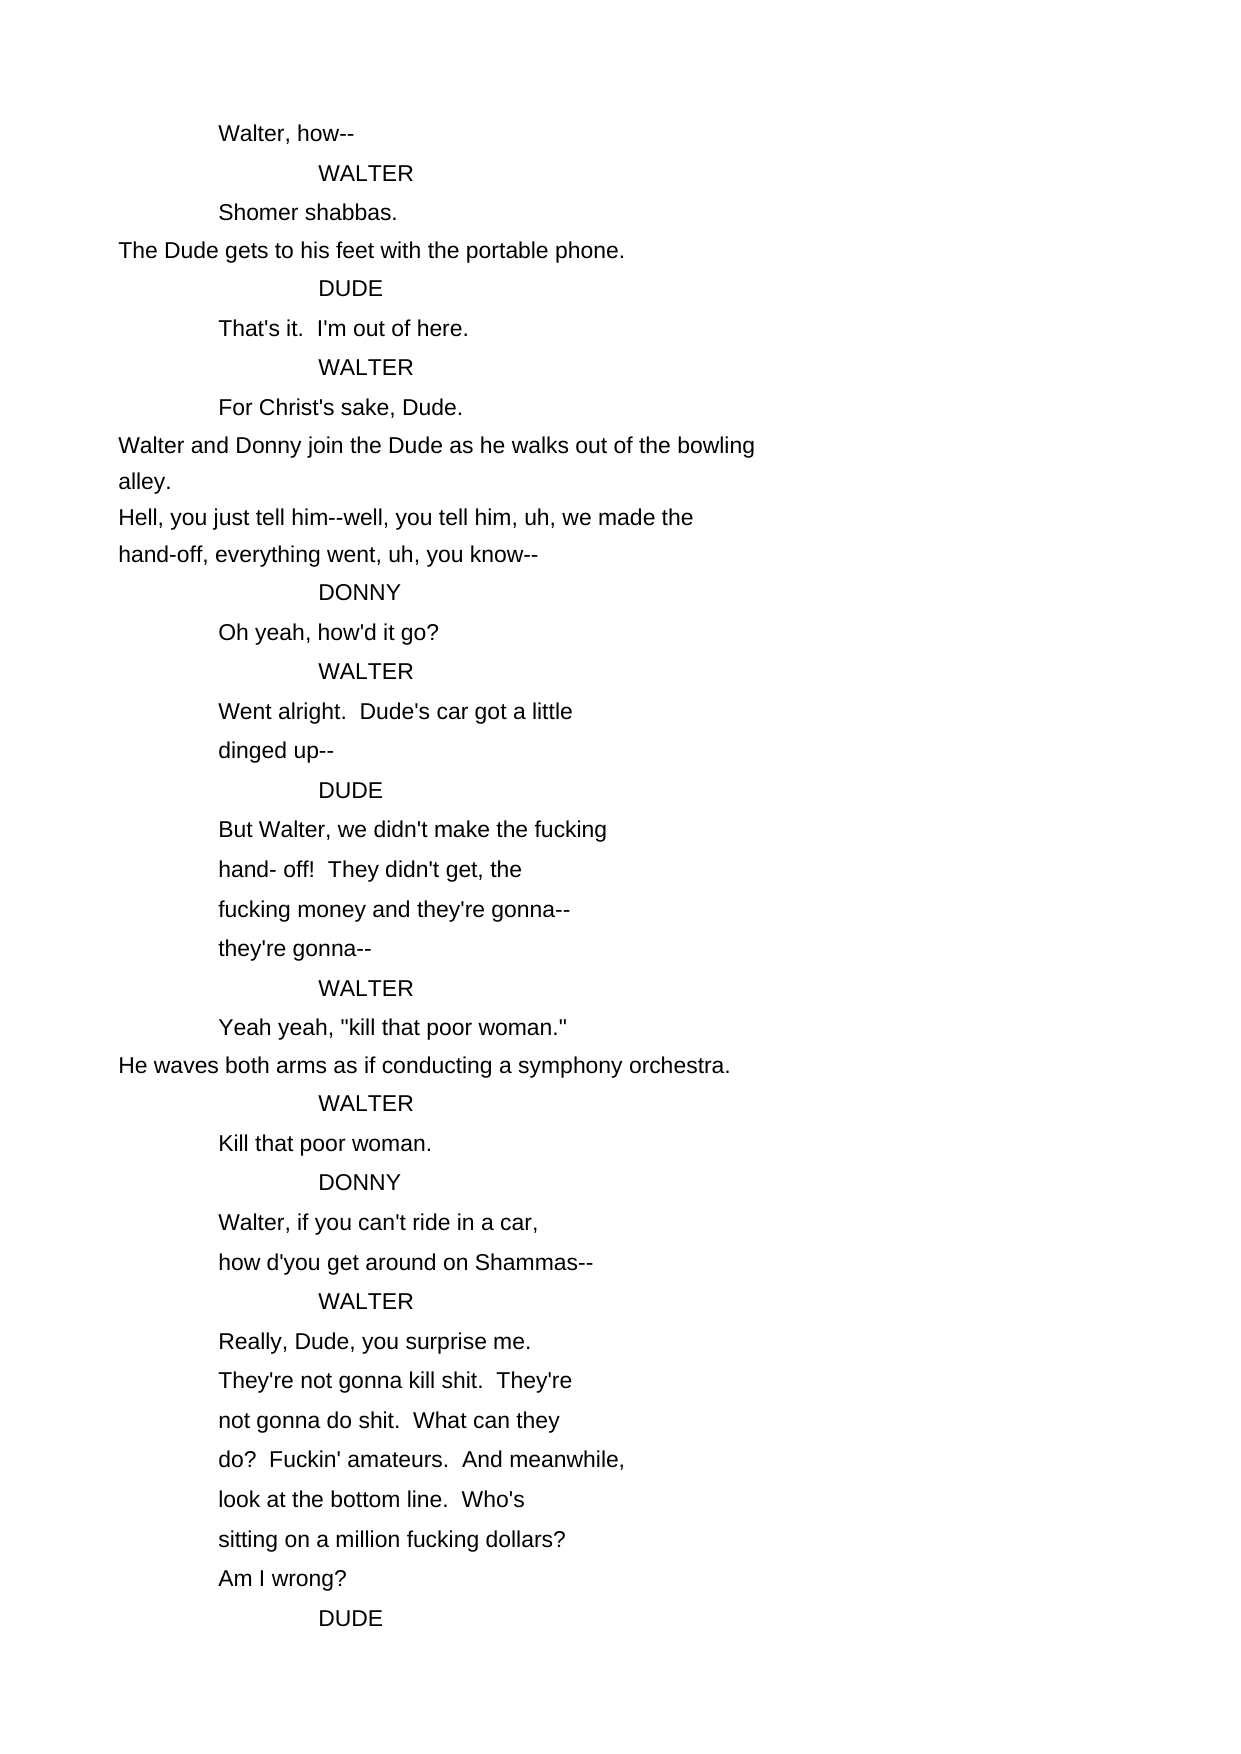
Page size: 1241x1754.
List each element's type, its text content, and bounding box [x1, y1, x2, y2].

text hand-off, everything went, uh, you know-- [118, 541, 1122, 567]
text they're gonna-- [118, 933, 1122, 962]
text DUDE [118, 273, 1122, 302]
text Went alright. Dude's car got a little [118, 696, 1122, 724]
text But Walter, we didn't make the fucking [118, 814, 1122, 843]
text alley. [118, 468, 1122, 494]
text fucking money and they're gonna-- [118, 894, 1122, 922]
text Really, Dude, you surprise me. [118, 1326, 1122, 1354]
text For Christ's sake, Dude. [118, 392, 1122, 421]
text sitting on a million fucking dollars? [118, 1524, 1122, 1552]
text WALTER [118, 973, 1122, 1002]
text Walter and Donny join the Dude as he walks out of the bowling [118, 432, 1122, 458]
text The Dude gets to his feet with the portable phone. [118, 237, 1122, 263]
text dinged up-- [118, 735, 1122, 764]
text WALTER [118, 158, 1122, 186]
text Walter, how-- [118, 118, 1122, 147]
text Oh yeah, how'd it go? [118, 617, 1122, 645]
text WALTER [118, 352, 1122, 381]
text He waves both arms as if conducting a symphony orchestra. [118, 1052, 1122, 1078]
text Hell, you just tell him--well, you tell him, uh, we made the [118, 504, 1122, 531]
text DUDE [118, 775, 1122, 804]
text do? Fuckin' amateurs. And meanwhile, [118, 1444, 1122, 1473]
text Walter, if you can't ride in a car, [118, 1207, 1122, 1236]
text how d'you get around on Shammas-- [118, 1247, 1122, 1275]
text Kill that poor woman. [118, 1128, 1122, 1157]
text They're not gonna kill shit. They're [118, 1365, 1122, 1394]
text not gonna do shit. What can they [118, 1405, 1122, 1434]
text DONNY [118, 577, 1122, 606]
text DUDE [118, 1603, 1122, 1632]
text WALTER [118, 1286, 1122, 1315]
text hand- off! They didn't get, the [118, 854, 1122, 883]
text WALTER [118, 1088, 1122, 1117]
text look at the bottom line. Who's [118, 1484, 1122, 1513]
text DONNY [118, 1167, 1122, 1196]
text Am I wrong? [118, 1563, 1122, 1592]
text Shomer shabbas. [118, 197, 1122, 226]
text Yeah yeah, "kill that poor woman." [118, 1012, 1122, 1041]
text WALTER [118, 656, 1122, 685]
text That's it. I'm out of here. [118, 313, 1122, 342]
